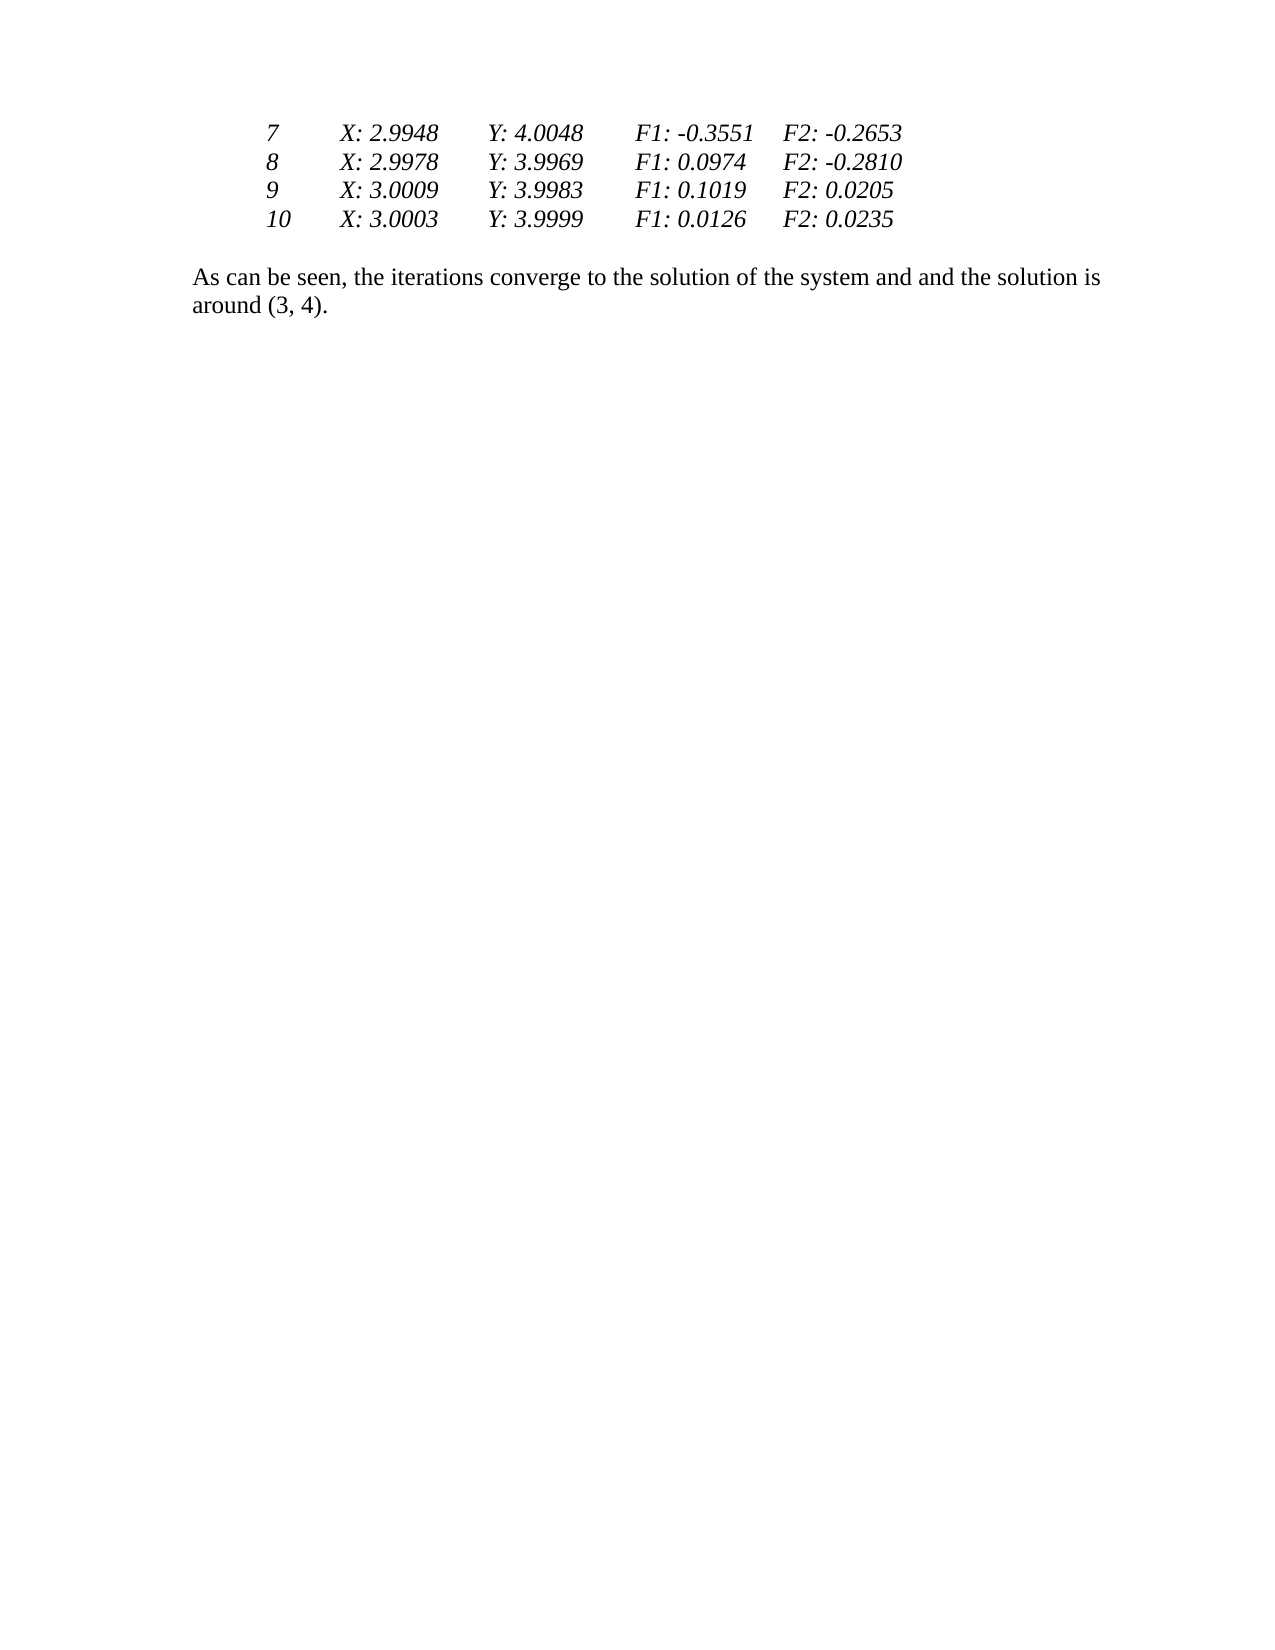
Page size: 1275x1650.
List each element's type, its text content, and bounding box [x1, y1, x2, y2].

text 7 X: 2.9948 Y: 4.0048 F1: -0.3551 F2: -0.2653 [266, 118, 1157, 147]
text 8 X: 2.9978 Y: 3.9969 F1: 0.0974 F2: -0.2810 [266, 147, 1157, 176]
text As can be seen, the iterations converge to the solution of the system and and the solution is around (3, 4). [118, 262, 1157, 319]
text 10 X: 3.0003 Y: 3.9999 F1: 0.0126 F2: 0.0235 [266, 204, 1157, 233]
text 9 X: 3.0009 Y: 3.9983 F1: 0.1019 F2: 0.0205 [266, 176, 1157, 204]
